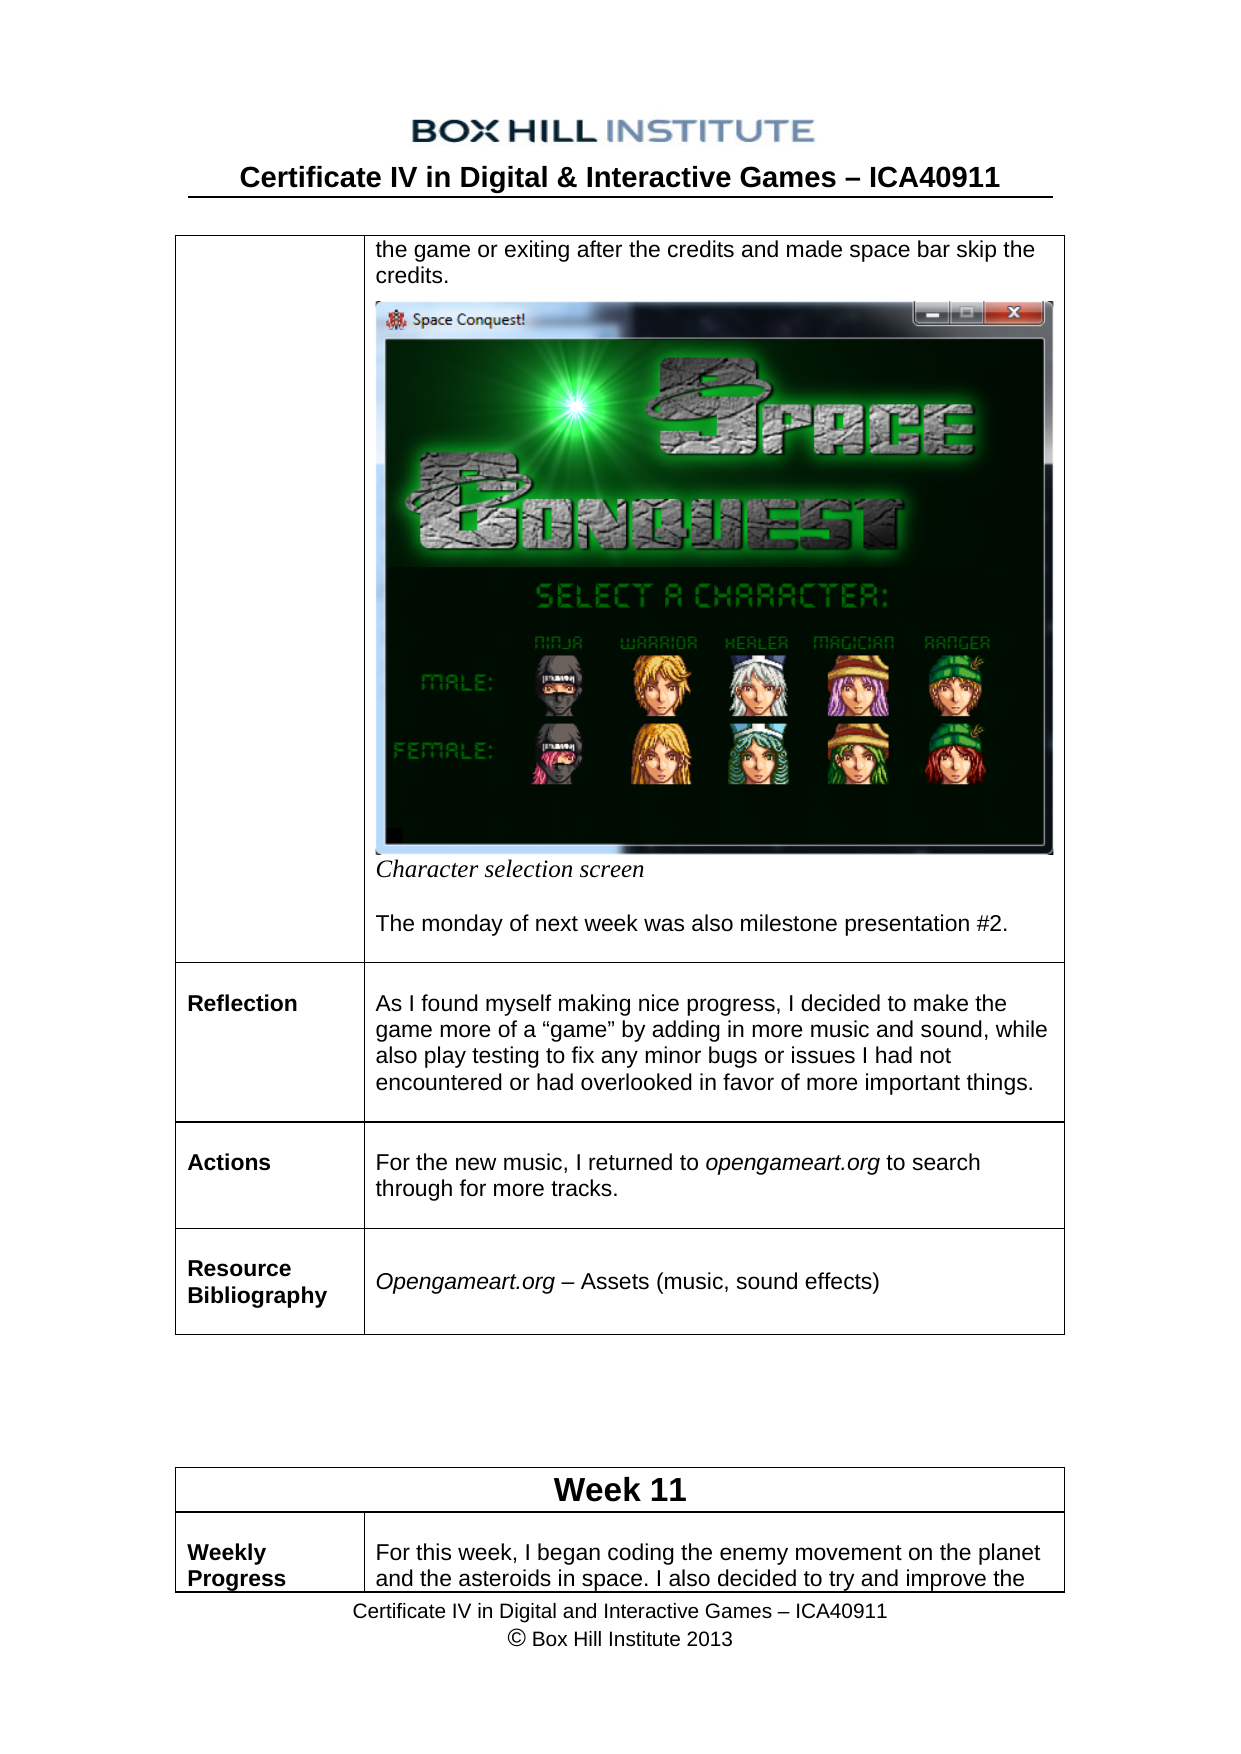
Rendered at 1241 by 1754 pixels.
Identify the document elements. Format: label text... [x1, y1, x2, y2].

table_cell For this week, I began coding the enemy movement on the planet and the asteroids in space. I also decided to try and improve the way player movement is coded on the planet. I also did some more minor bug fixing that I found during my play tests for player movement and enemy movement code. [365, 1513, 1064, 1591]
table_cell As I found myself making nice progress, I decided to make the game more of a “game” by adding in more music and sound, while also play testing to fix any minor bugs or issues I had not encountered or had overlooked in favor of more important things. [365, 963, 1064, 1121]
table_cell [176, 236, 364, 962]
table_cell Opengameart.org – Assets (music, sound effects) [365, 1229, 1064, 1334]
table_cell For the new music, I returned to opengameart.org to search through for more tracks. [365, 1123, 1064, 1228]
picture [375, 301, 1054, 855]
table_cell Resource Bibliography [176, 1229, 364, 1334]
picture [410, 111, 830, 152]
table_cell For week 10 I finished the class selection screen and then decided to play test the game through, fixing any bugs I that I encountered, if I could. I also began adding in more music, replacing existing music with new tracks and moving some to a different “location” within the game. Added music to forms that previously didn't have them, such as he end screen and game over screen. Also fixed some issues on the end screen. I added in an option of restarting the game or exiting after the credits and made space bar skip the credits. The monday of next week was also milestone presentation #2. [365, 236, 1064, 962]
table_cell Actions [176, 1123, 364, 1228]
table_cell Weekly Progress [176, 1513, 364, 1591]
table_header Week 11 [176, 1468, 1064, 1511]
table_cell Reflection [176, 963, 364, 1121]
